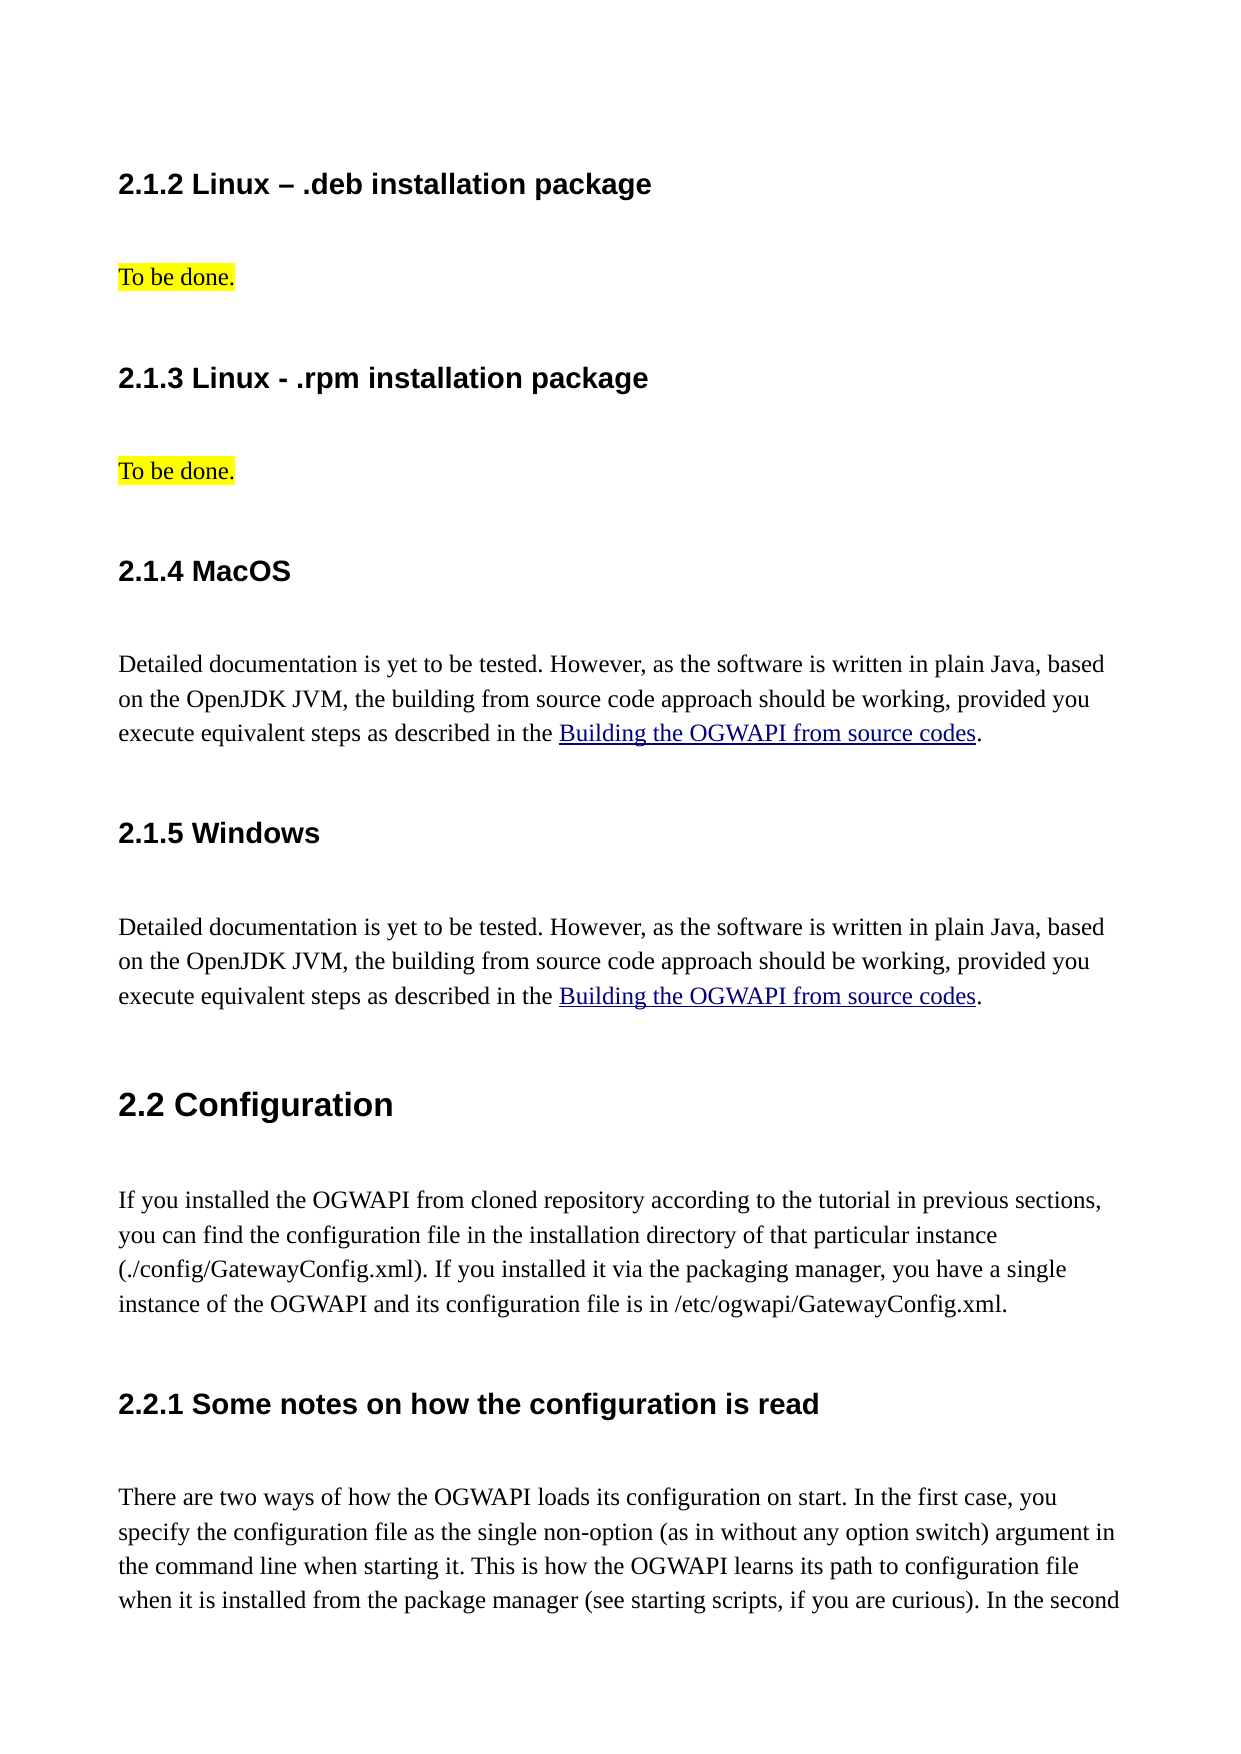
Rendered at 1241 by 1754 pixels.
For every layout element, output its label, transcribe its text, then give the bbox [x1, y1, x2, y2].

text There are two ways of how the OGWAPI loads its configuration on start. In the first case, you specify the configuration file as the single non-option (as in without any option switch) argument in the command line when starting it. This is how the OGWAPI learns its path to configuration file when it is installed from the package manager (see starting scripts, if you are curious). In the second [118, 1482, 1122, 1614]
subtitle 2.1.2 Linux – .deb installation package [118, 167, 1122, 201]
subtitle 2.1.5 Windows [118, 816, 1122, 850]
text To be done. [118, 456, 1122, 485]
subtitle 2.2 Configuration [118, 1085, 1122, 1124]
text Detailed documentation is yet to be tested. However, as the software is written in plain Java, based on the OpenJDK JVM, the building from source code approach should be working, provided you execute equivalent steps as described in the Building the OGWAPI from source codes. [118, 649, 1122, 747]
text Detailed documentation is yet to be tested. However, as the software is written in plain Java, based on the OpenJDK JVM, the building from source code approach should be working, provided you execute equivalent steps as described in the Building the OGWAPI from source codes. [118, 912, 1122, 1009]
text If you installed the OGWAPI from cloned repository according to the tutorial in previous sections, you can find the configuration file in the installation directory of that particular instance (./config/GatewayConfig.xml). If you installed it via the packaging manager, you have a single instance of the OGWAPI and its configuration file is in /etc/ogwapi/GatewayConfig.xml. [118, 1185, 1122, 1317]
subtitle 2.1.4 MacOS [118, 554, 1122, 588]
text To be done. [118, 262, 1122, 291]
subtitle 2.1.3 Linux - .rpm installation package [118, 361, 1122, 394]
subtitle 2.2.1 Some notes on how the configuration is read [118, 1387, 1122, 1421]
